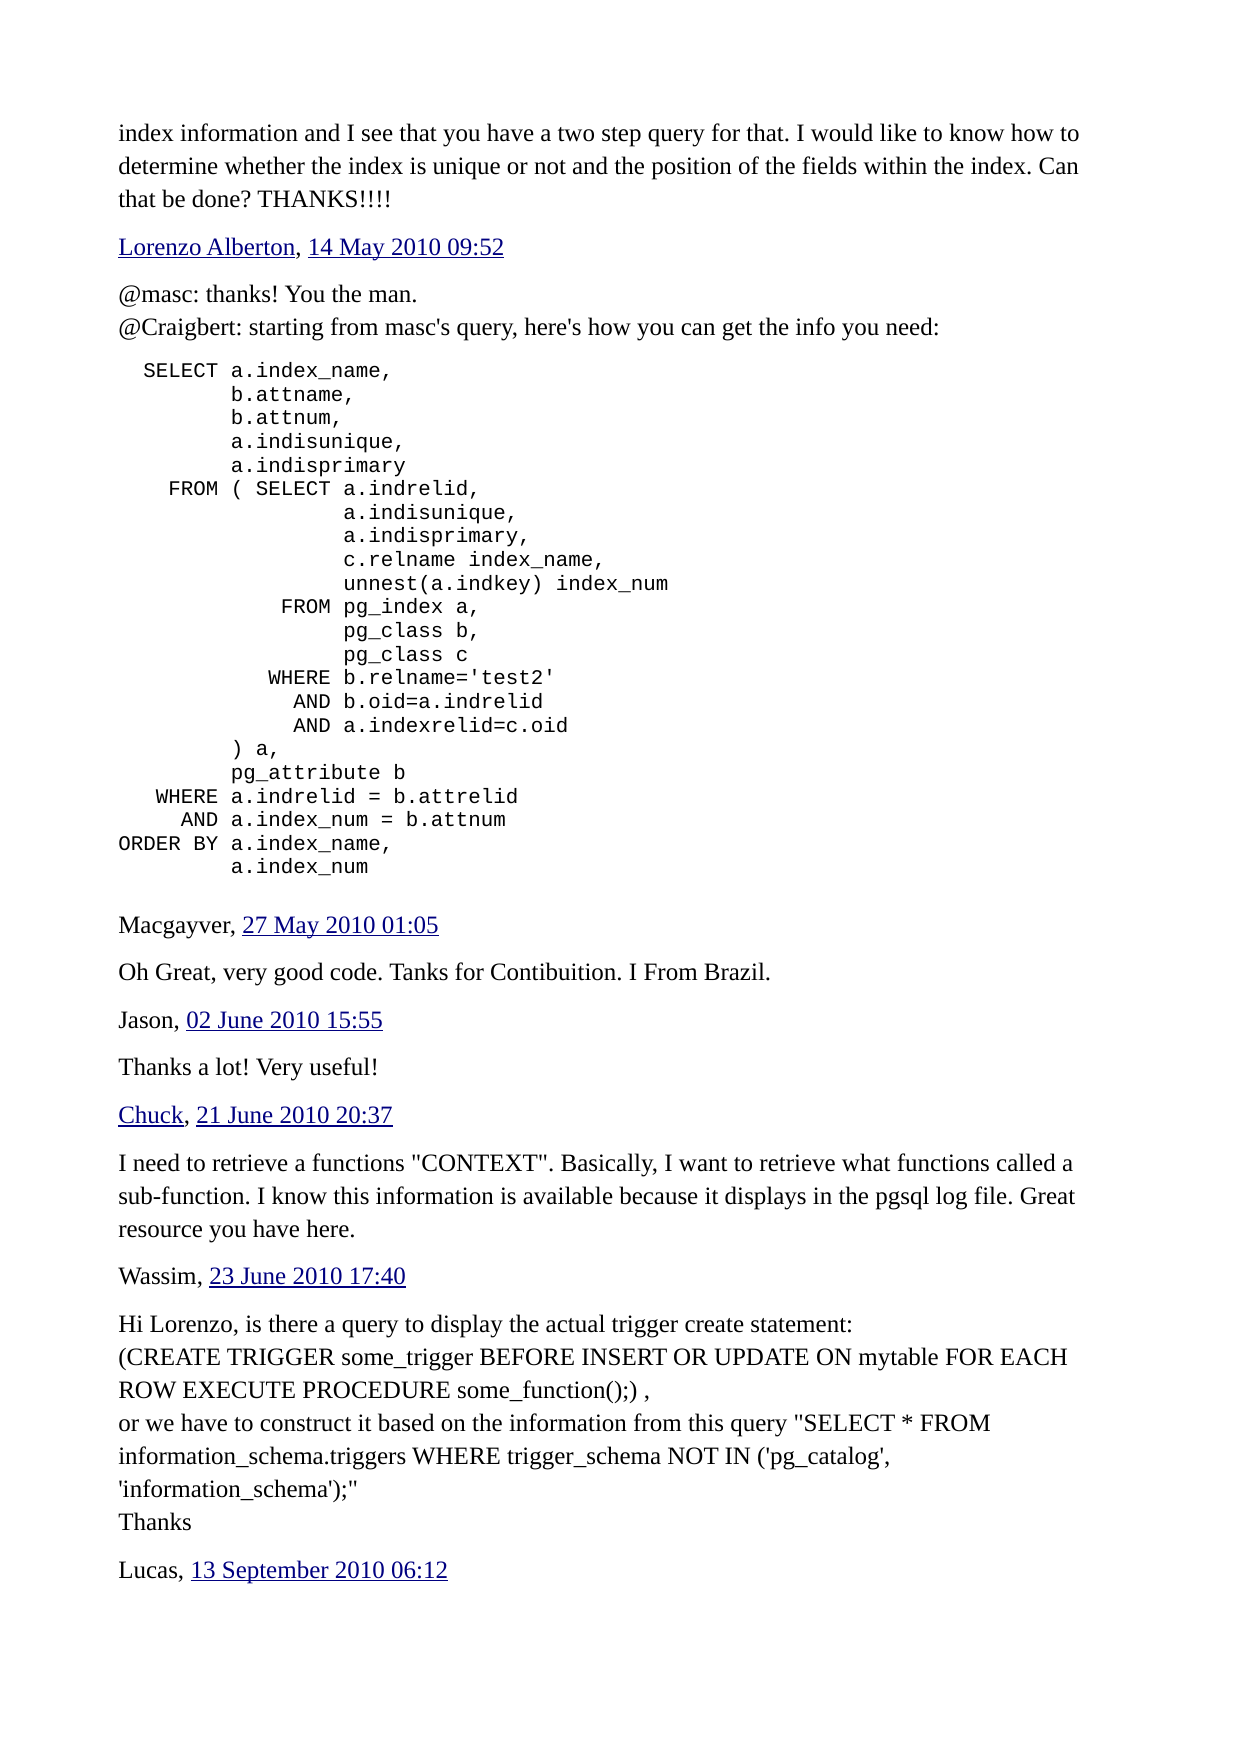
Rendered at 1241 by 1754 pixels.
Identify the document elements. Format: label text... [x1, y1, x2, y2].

text AND b.oid=a.indrelid [118, 691, 1122, 715]
text unnest(a.indkey) index_num [118, 573, 1122, 596]
text a.indisprimary [118, 454, 1122, 478]
text a.indisunique, [118, 502, 1122, 526]
text Chuck, 21 June 2010 20:37 [118, 1100, 1122, 1129]
text c.relname index_name, [118, 549, 1122, 573]
text WHERE a.indrelid = b.attrelid [118, 786, 1122, 809]
text Jason, 02 June 2010 15:55 [118, 1005, 1122, 1034]
text ) a, [118, 738, 1122, 762]
text AND a.index_num = b.attnum [118, 809, 1122, 833]
text b.attnum, [118, 407, 1122, 431]
text a.index_num [118, 857, 1122, 880]
text b.attname, [118, 384, 1122, 407]
text AND a.indexrelid=c.oid [118, 715, 1122, 738]
text SELECT a.index_name, [118, 360, 1122, 384]
text index information and I see that you have a two step query for that. I would like to know how to determine whether the index is unique or not and the position of the fields within the index. Can that be done? THANKS!!!! [118, 118, 1122, 213]
text pg_class b, [118, 620, 1122, 644]
text Lucas, 13 September 2010 06:12 [118, 1555, 1122, 1583]
text Thanks a lot! Very useful! [118, 1052, 1122, 1081]
text Lorenzo Alberton, 14 May 2010 09:52 [118, 232, 1122, 261]
text a.indisunique, [118, 431, 1122, 454]
text pg_attribute b [118, 762, 1122, 786]
text WHERE b.relname='test2' [118, 667, 1122, 691]
text @masc: thanks! You the man. @Craigbert: starting from masc's query, here's how you can get the info you need: [118, 279, 1122, 341]
text FROM pg_index a, [118, 596, 1122, 620]
text Hi Lorenzo, is there a query to display the actual trigger create statement: (CREATE TRIGGER some_trigger BEFORE INSERT OR UPDATE ON mytable FOR EACH ROW EXECUTE PROCEDURE some_function();) , or we have to construct it based on the information from this query "SELECT * FROM information_schema.triggers WHERE trigger_schema NOT IN ('pg_catalog', 'information_schema');" Thanks [118, 1309, 1122, 1536]
text Macgayver, 27 May 2010 01:05 [118, 910, 1122, 938]
text Oh Great, very good code. Tanks for Contibuition. I From Brazil. [118, 957, 1122, 986]
text Wassim, 23 June 2010 17:40 [118, 1261, 1122, 1290]
text a.indisprimary, [118, 526, 1122, 549]
text FROM ( SELECT a.indrelid, [118, 478, 1122, 502]
text ORDER BY a.index_name, [118, 833, 1122, 857]
text pg_class c [118, 644, 1122, 667]
text I need to retrieve a functions "CONTEXT". Basically, I want to retrieve what functions called a sub-function. I know this information is available because it displays in the pgsql log file. Great resource you have here. [118, 1148, 1122, 1242]
